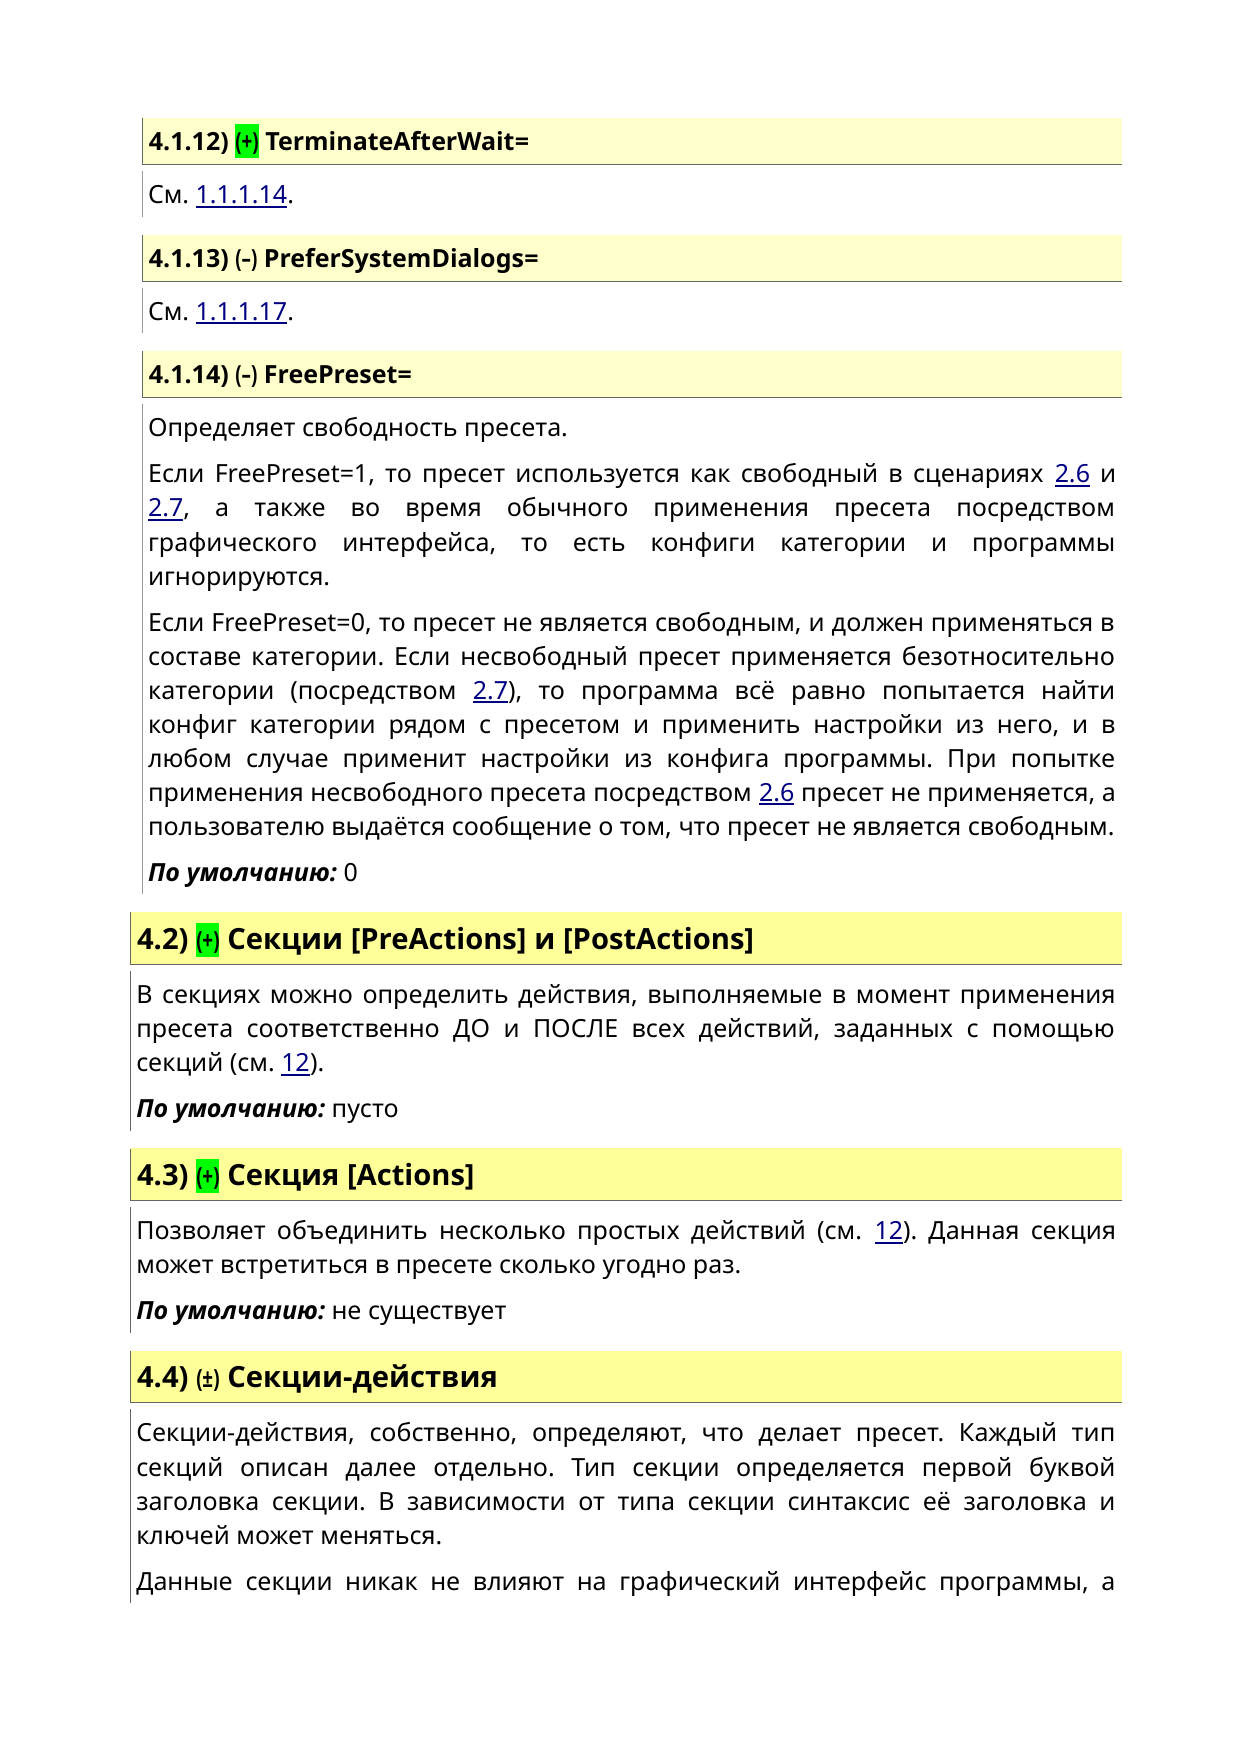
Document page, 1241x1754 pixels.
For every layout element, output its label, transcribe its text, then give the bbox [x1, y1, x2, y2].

text Определяет свободность пресета. [143, 404, 1122, 444]
text Позволяет объединить несколько простых действий (см. 12). Данная секция может встретиться в пресете сколько угодно раз. [131, 1207, 1122, 1281]
text По умолчанию: не существует [131, 1287, 1122, 1333]
text Если FreePreset=0, то пресет не является свободным, и должен применяться в составе категории. Если несвободный пресет применяется безотносительно категории (посредством 2.7), то программа всё равно попытается найти конфиг категории рядом с пресетом и применить настройки из него, и в любом случае применит настройки из конфига программы. При попытке применения несвободного пресета посредством 2.6 пресет не применяется, а пользователю выдаётся сообщение о том, что пресет не является свободным. [143, 598, 1122, 843]
text Данные секции никак не влияют на графический интерфейс программы, а [131, 1557, 1122, 1603]
subtitle (+) TerminateAfterWait= [143, 118, 1122, 164]
text По умолчанию: 0 [143, 848, 1122, 894]
subtitle (–) FreePreset= [143, 351, 1122, 397]
text См. 1.1.1.14. [143, 171, 1122, 217]
subtitle (+) Секция [Actions] [130, 1148, 1122, 1200]
text В секциях можно определить действия, выполняемые в момент применения пресета соответственно ДО и ПОСЛЕ всех действий, заданных с помощью секций (см. 12). [131, 971, 1122, 1079]
text По умолчанию: пусто [131, 1085, 1122, 1131]
subtitle (–) PreferSystemDialogs= [143, 235, 1122, 281]
text Если FreePreset=1, то пресет используется как свободный в сценариях 2.6 и 2.7, а также во время обычного применения пресета посредством графического интерфейса, то есть конфиги категории и программы игнорируются. [143, 450, 1122, 592]
text См. 1.1.1.17. [143, 288, 1122, 333]
subtitle (+) Секции [PreActions] и [PostActions] [131, 912, 1122, 964]
text Секции-действия, собственно, определяют, что делает пресет. Каждый тип секций описан далее отдельно. Тип секции определяется первой буквой заголовка секции. В зависимости от типа секции синтаксис её заголовка и ключей может меняться. [131, 1409, 1122, 1551]
subtitle (±) Секции-действия [131, 1351, 1122, 1402]
